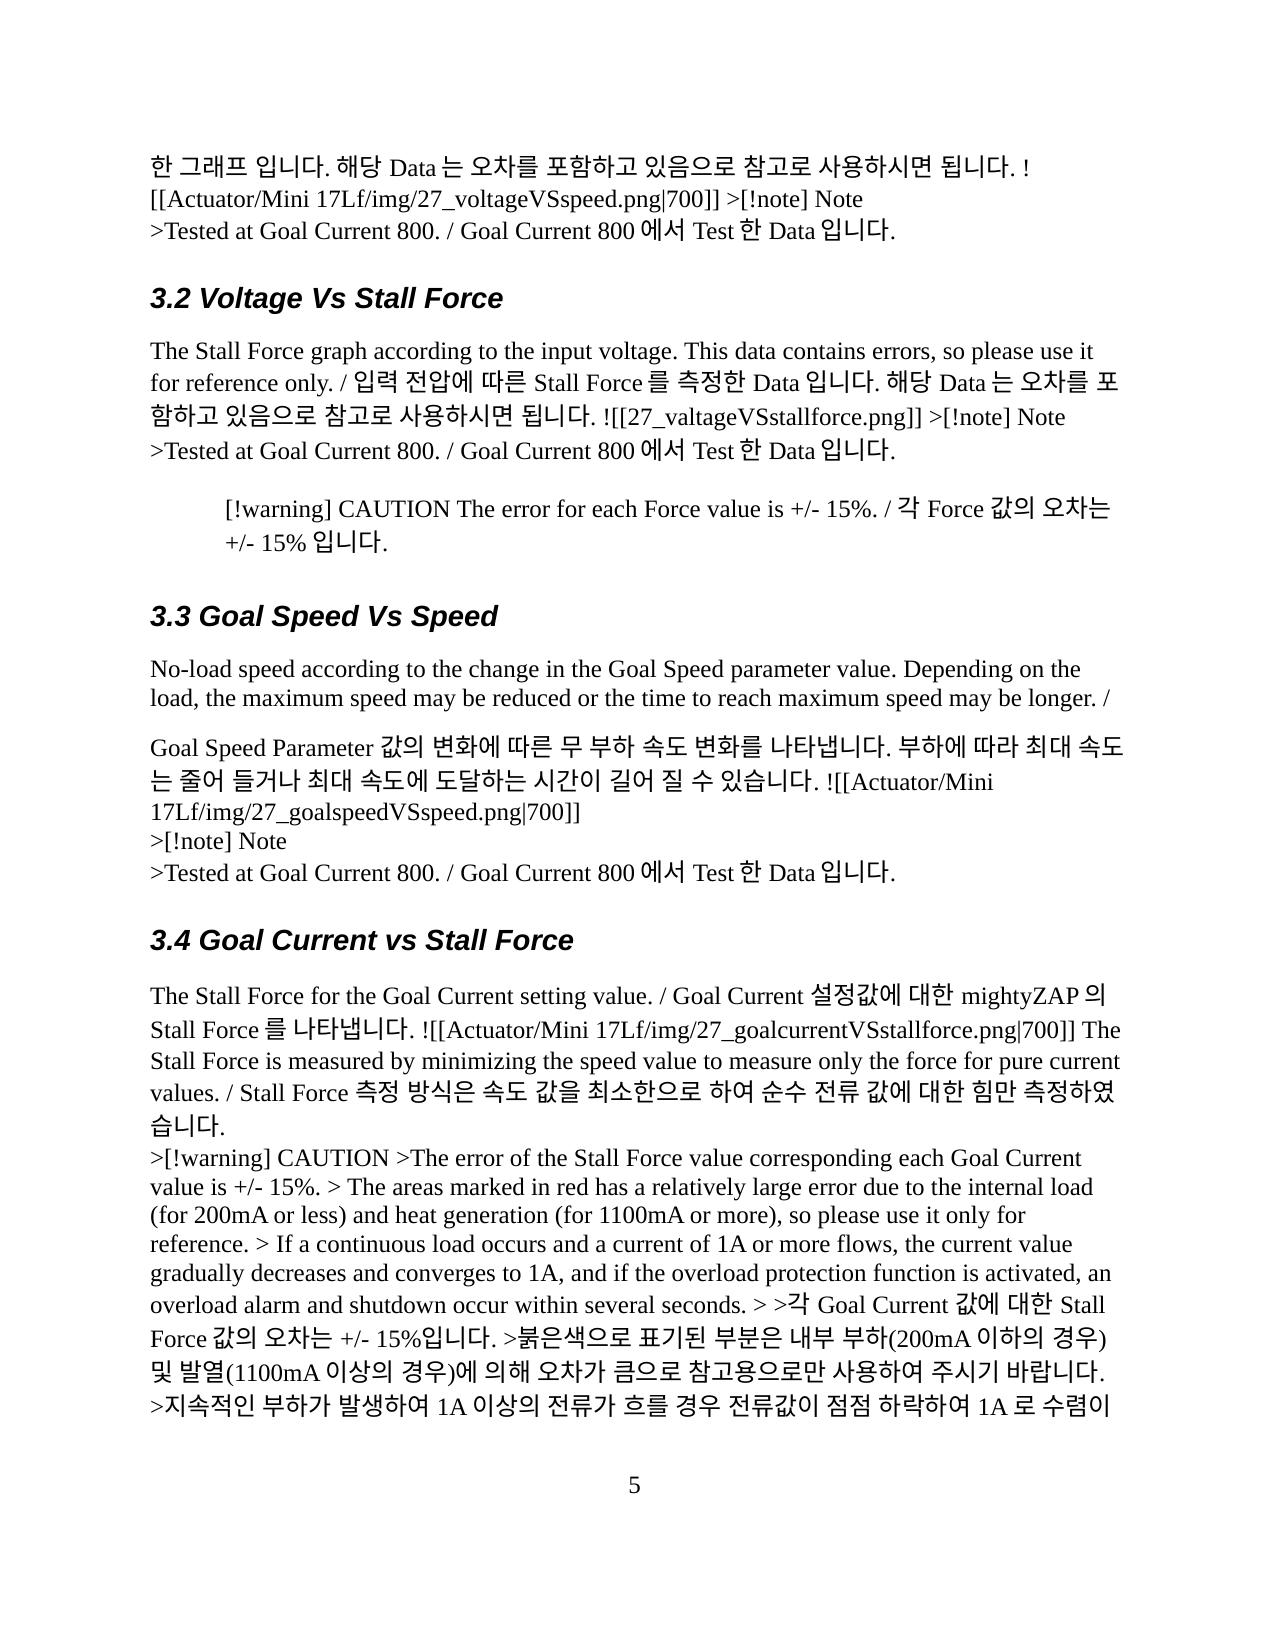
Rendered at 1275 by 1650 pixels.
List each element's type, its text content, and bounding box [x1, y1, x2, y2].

text The Stall Force for the Goal Current setting value. / Goal Current 설정값에 대한 mightyZAP의 Stall Force를 나타냅니다. ![[Actuator/Mini 17Lf/img/27_goalcurrentVSstallforce.png|700]] The Stall Force is measured by minimizing the speed value to measure only the force for pure current values. / Stall Force 측정 방식은 속도 값을 최소한으로 하여 순수 전류 값에 대한 힘만 측정하였습니다. >[!warning] CAUTION >The error of the Stall Force value corresponding each Goal Current value is +/- 15%. > The areas marked in red has a relatively large error due to the internal load (for 200mA or less) and heat generation (for 1100mA or more), so please use it only for reference. > If a continuous load occurs and a current of 1A or more flows, the current value gradually decreases and converges to 1A, and if the overload protection function is activated, an overload alarm and shutdown occur within several seconds. > >각 Goal Current 값에 대한 Stall Force값의 오차는 +/- 15%입니다. >붉은색으로 표기된 부분은 내부 부하(200mA이하의 경우) 및 발열(1100mA이상의 경우)에 의해 오차가 큼으로 참고용으로만 사용하여 주시기 바랍니다. >지속적인 부하가 발생하여 1A 이상의 전류가 흐를 경우 전류값이 점점 하락하여 1A로 수렴이 [150, 978, 1125, 1423]
text The Stall Force graph according to the input voltage. This data contains errors, so please use it for reference only. / 입력 전압에 따른 Stall Force를 측정한 Data입니다. 해당 Data는 오차를 포함하고 있음으로 참고로 사용하시면 됩니다. ![[27_valtageVSstallforce.png]] >[!note] Note >Tested at Goal Current 800. / Goal Current 800에서 Test한 Data입니다. [150, 336, 1125, 467]
text No-load speed according to the change in the Goal Speed ​​parameter value. Depending on the load, the maximum speed may be reduced or the time to reach maximum speed may be longer. / [150, 654, 1125, 711]
subtitle 3.3 Goal Speed Vs Speed [150, 599, 1125, 632]
text [!warning] CAUTION The error for each Force value is +/- 15%. / 각 Force 값의 오차는 +/- 15% 입니다. [225, 491, 1125, 559]
text Goal Speed Parameter 값의 변화에 따른 무 부하 속도 변화를 나타냅니다. 부하에 따라 최대 속도는 줄어 들거나 최대 속도에 도달하는 시간이 길어 질 수 있습니다. ![[Actuator/Mini 17Lf/img/27_goalspeedVSspeed.png|700]] >[!note] Note >Tested at Goal Current 800. / Goal Current 800에서 Test한 Data입니다. [150, 729, 1125, 889]
text 한 그래프 입니다. 해당 Data는 오차를 포함하고 있음으로 참고로 사용하시면 됩니다. ![[Actuator/Mini 17Lf/img/27_voltageVSspeed.png|700]] >[!note] Note >Tested at Goal Current 800. / Goal Current 800에서 Test한 Data입니다. [150, 150, 1125, 247]
subtitle 3.2 Voltage Vs Stall Force [150, 281, 1125, 314]
subtitle 3.4 Goal Current vs Stall Force [150, 923, 1125, 956]
